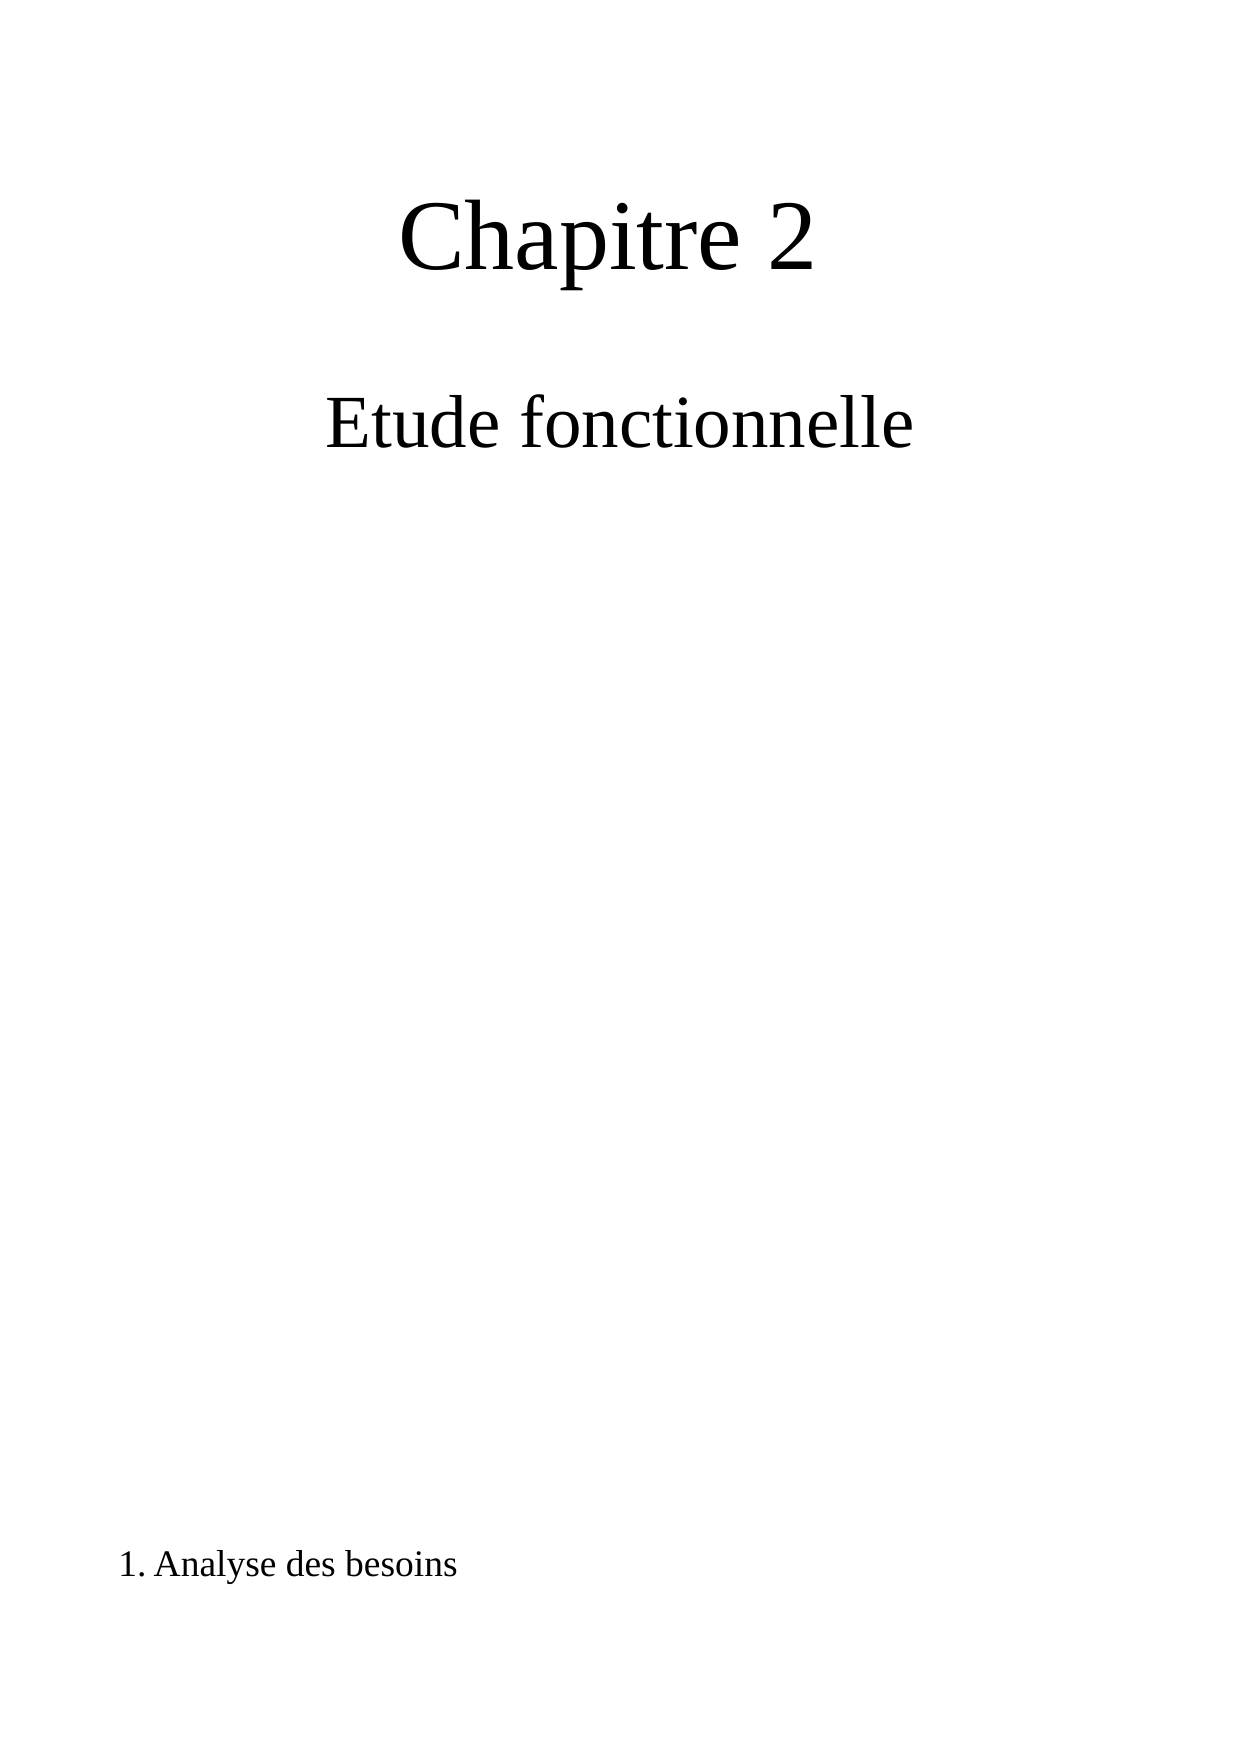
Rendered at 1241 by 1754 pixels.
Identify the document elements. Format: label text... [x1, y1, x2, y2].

text Chapitre 2 [118, 176, 1122, 291]
text Etude fonctionnelle [118, 377, 1122, 463]
text 1. Analyse des besoins [118, 1541, 1122, 1584]
